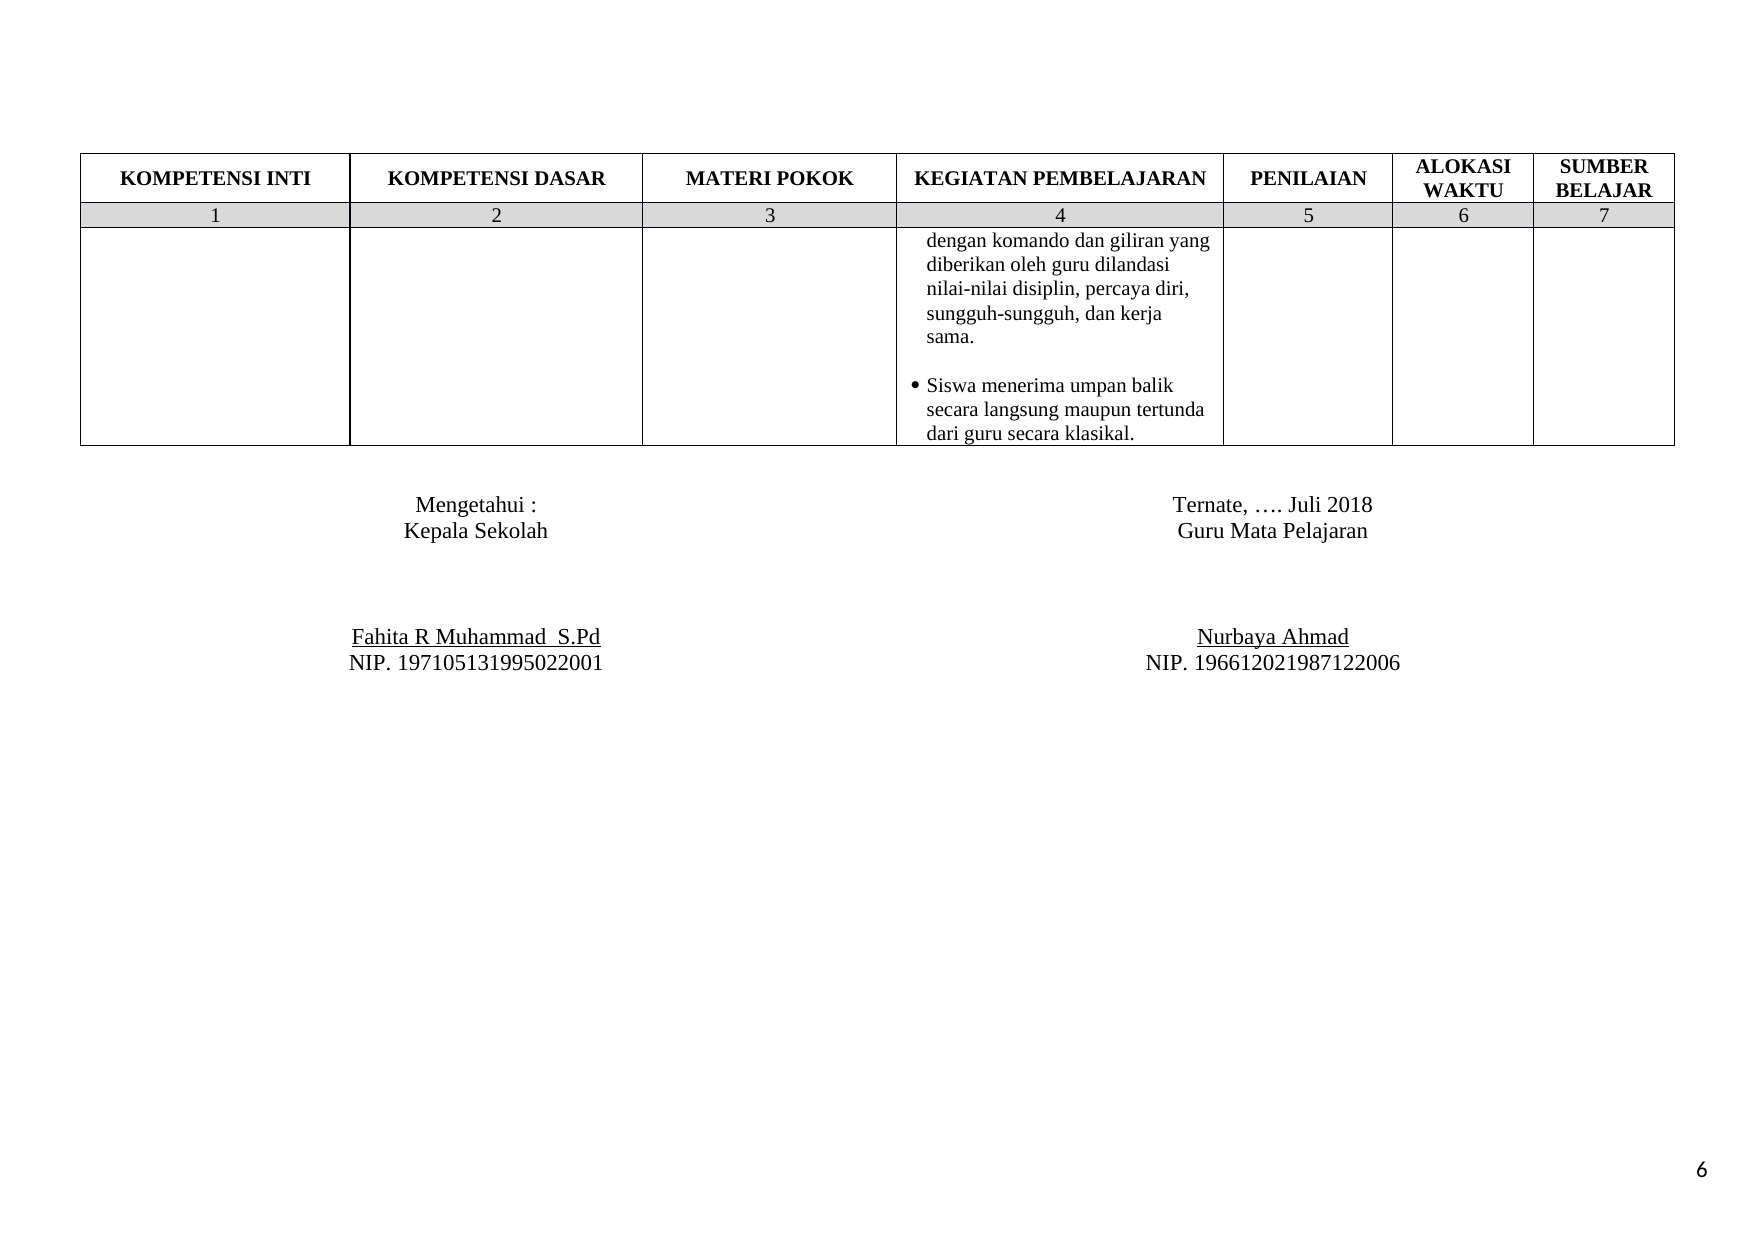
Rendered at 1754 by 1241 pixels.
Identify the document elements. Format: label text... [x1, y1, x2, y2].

table_cell 5 [1224, 203, 1392, 227]
table_cell 2 [351, 203, 642, 227]
table_header KOMPETENSI DASAR [351, 154, 642, 202]
table_cell [1393, 228, 1533, 445]
table_header SUMBER BELAJAR [1534, 154, 1674, 202]
table_cell 6 [1393, 203, 1533, 227]
table_cell [1224, 228, 1392, 445]
table_cell [81, 228, 349, 445]
table_cell dengan komando dan giliran yang diberikan oleh guru dilandasi nilai-nilai disiplin, percaya diri, sungguh-sungguh, dan kerja sama. Siswa menerima umpan balik secara langsung maupun tertunda dari guru secara klasikal. [897, 228, 1223, 445]
table_header Mengetahui : Kepala Sekolah Fahita R Muhammad S.Pd NIP. 197105131995022001 [83, 491, 869, 675]
table_header Ternate, …. Juli 2018 Guru Mata Pelajaran Nurbaya Ahmad NIP. 196612021987122006 [869, 491, 1676, 675]
table_header MATERI POKOK [643, 154, 896, 202]
table_cell [643, 228, 896, 445]
table_cell 3 [643, 203, 896, 227]
table_header ALOKASI WAKTU [1393, 154, 1533, 202]
table_cell 1 [81, 203, 349, 227]
table_header KEGIATAN PEMBELAJARAN [897, 154, 1223, 202]
table_cell 7 [1534, 203, 1674, 227]
table_cell 4 [897, 203, 1223, 227]
table_cell [351, 228, 642, 445]
table_header PENILAIAN [1224, 154, 1392, 202]
table_cell [1534, 228, 1674, 445]
table_header KOMPETENSI INTI [81, 154, 349, 202]
